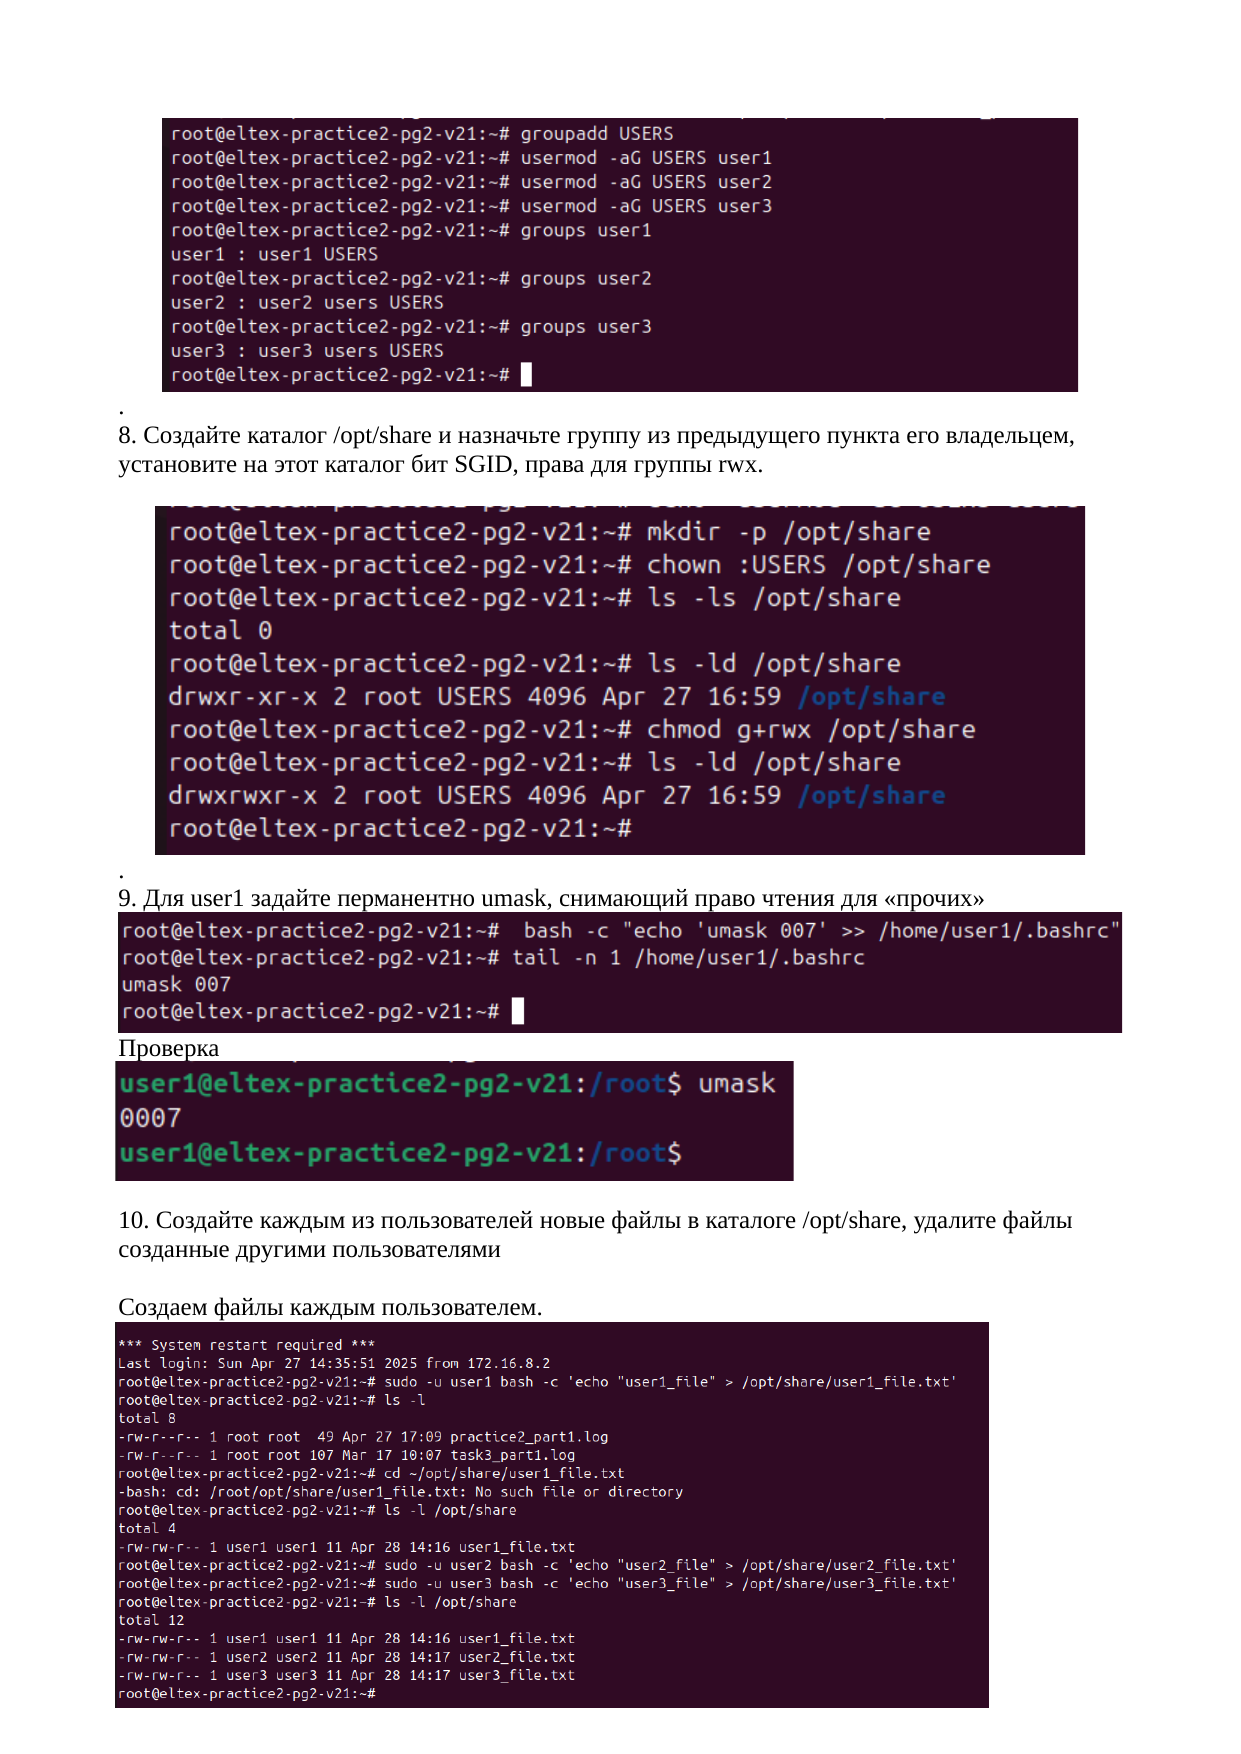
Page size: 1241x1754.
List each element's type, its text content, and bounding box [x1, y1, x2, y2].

text созданные другими пользователями [118, 1234, 1122, 1263]
picture [162, 118, 1079, 392]
text установите на этот каталог бит SGID, права для группы rwx. [118, 449, 1122, 478]
text . [118, 506, 1122, 883]
picture [115, 1061, 794, 1181]
picture [118, 912, 1123, 1033]
text 8. Создайте каталог /opt/share и назначьте группу из предыдущего пункта его владельцем, [118, 420, 1122, 449]
text 10. Создайте каждым из пользователей новые файлы в каталоге /opt/share, удалите файлы [118, 1205, 1122, 1234]
text Проверка [118, 1033, 1122, 1062]
text . [118, 118, 1122, 420]
picture [115, 1322, 989, 1708]
text Создаем файлы каждым пользователем. [118, 1292, 1122, 1320]
picture [155, 506, 1085, 855]
text 9. Для user1 задайте перманентно umask, снимающий право чтения для «прочих» [118, 883, 1122, 912]
